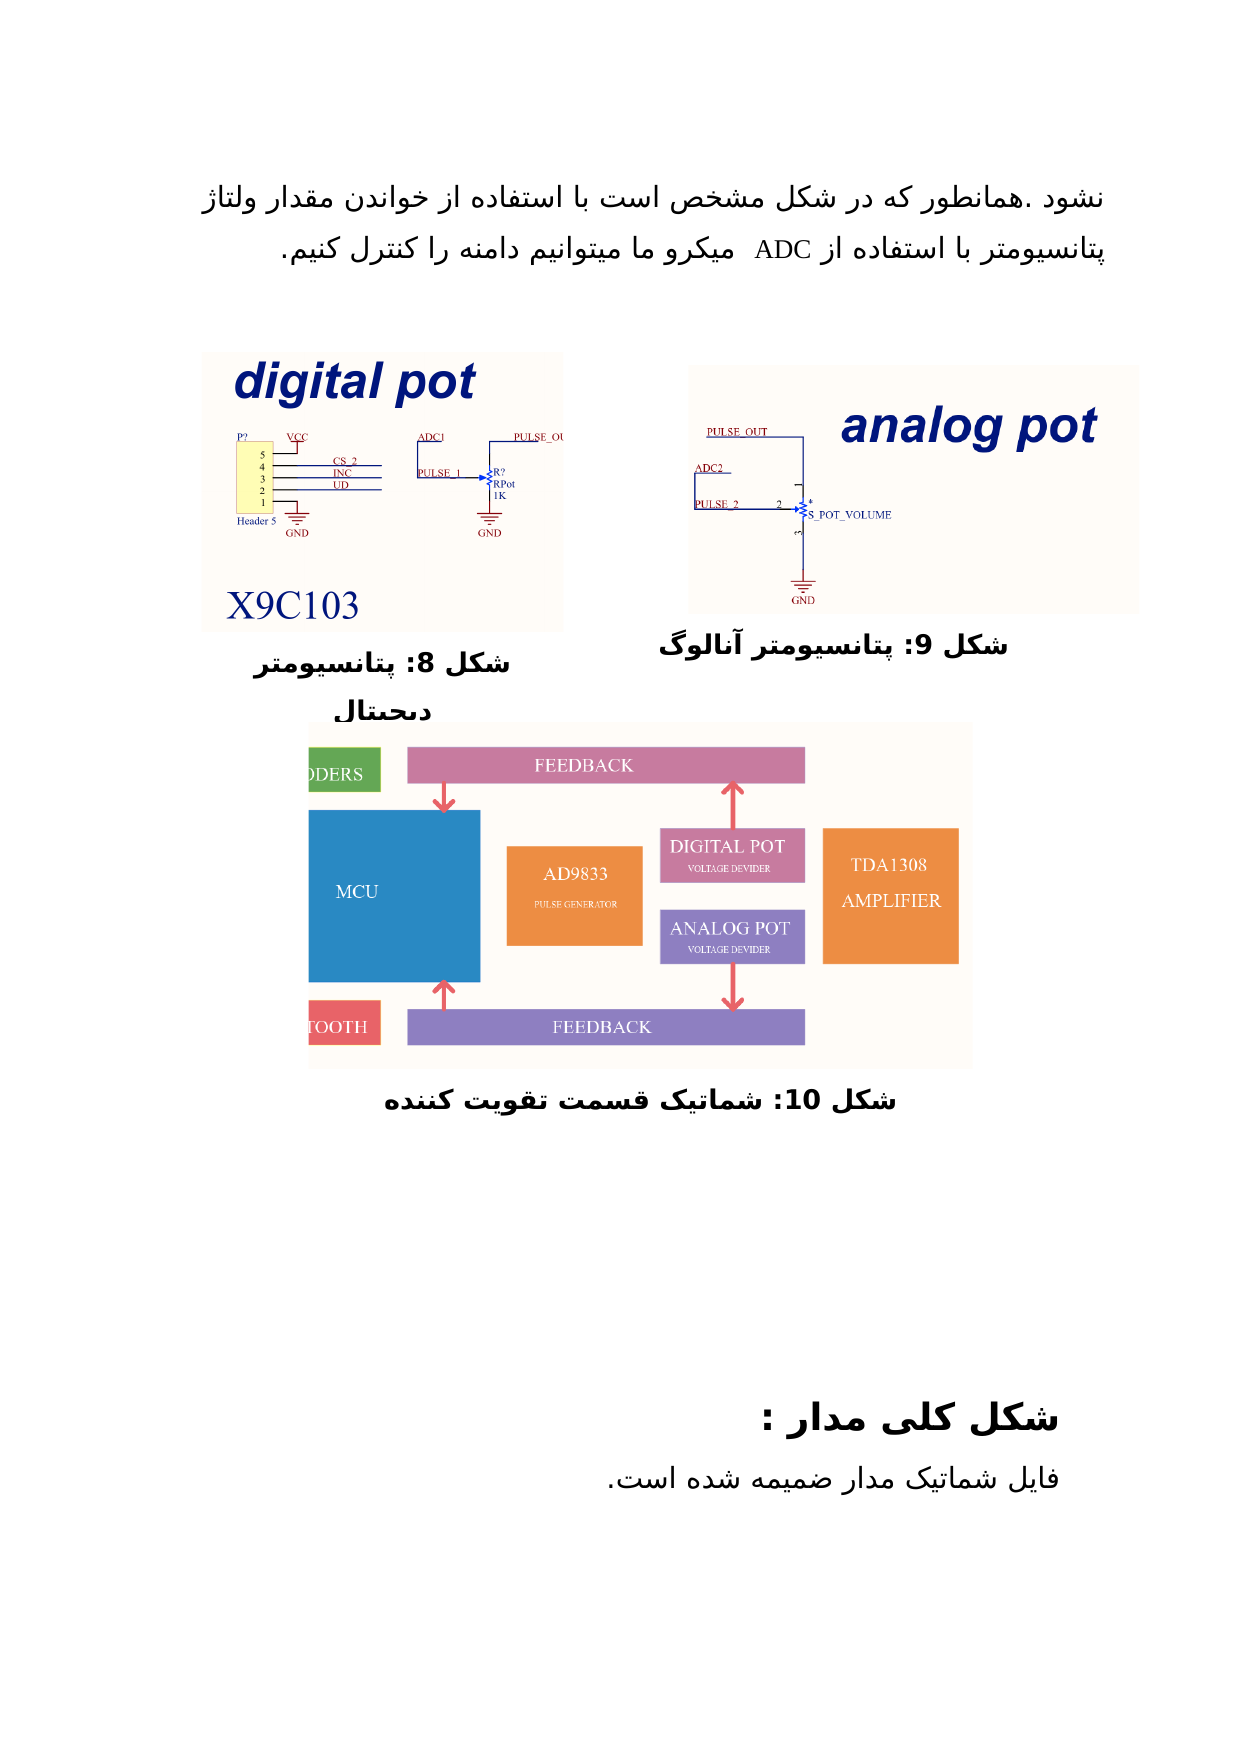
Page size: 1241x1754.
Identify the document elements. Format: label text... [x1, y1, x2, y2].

text در گزارش قبل ما کنترلی روی دامنه سیگنال نداشتیم و دامنه سیگنال روی ماکسیمم خود بود به همین دلیل در این مرحله ما یک مقسم ولتاژ قبل از تقویت کننده قرار داده‌ایم . برای یکی از تقویت کننده ها از یک پتانسیومتر معمولی برای تقسیم ولتاژ استفاده شده است و برای تقویت کننده دیگر از یک پتانسیومتر دیجیتال که قابلیت کنترل با میکروکنترولر را دارد تا ببینیم کدام یک عمل‌کرد بهتری خواهد داشت . باید توجه کرد که اپ امپ مورد استفاده بهره ای نمیدهد و صرفاً به عنوان بافر استفاده می‌شود ، در این مرحله از تحقیقات ترجیح داده شده است که در مسیر فیدبک اپ امپ از پتانسیومتر استفاده نشود .همانطور که در شکل مشخص است با استفاده از خواندن مقدار ولتاژ پتانسیومتر با استفاده از ADC میکرو ما میتوانیم دامنه را کنترل کنیم. [150, 180, 1106, 265]
text شکل 10: شماتیک قسمت تقویت کننده [308, 722, 973, 1116]
picture [746, 365, 1084, 614]
picture [308, 722, 945, 1069]
text شکل 9: پتانسیومتر آنالوگ [608, 365, 1059, 661]
picture [201, 352, 474, 632]
text شکل 8: پتانسیومتر دیجیتال [202, 353, 563, 727]
text فایل شماتیک مدار ضمیمه شده است. [150, 1461, 1061, 1495]
subtitle شکل کلی مدار : [150, 1396, 1061, 1439]
